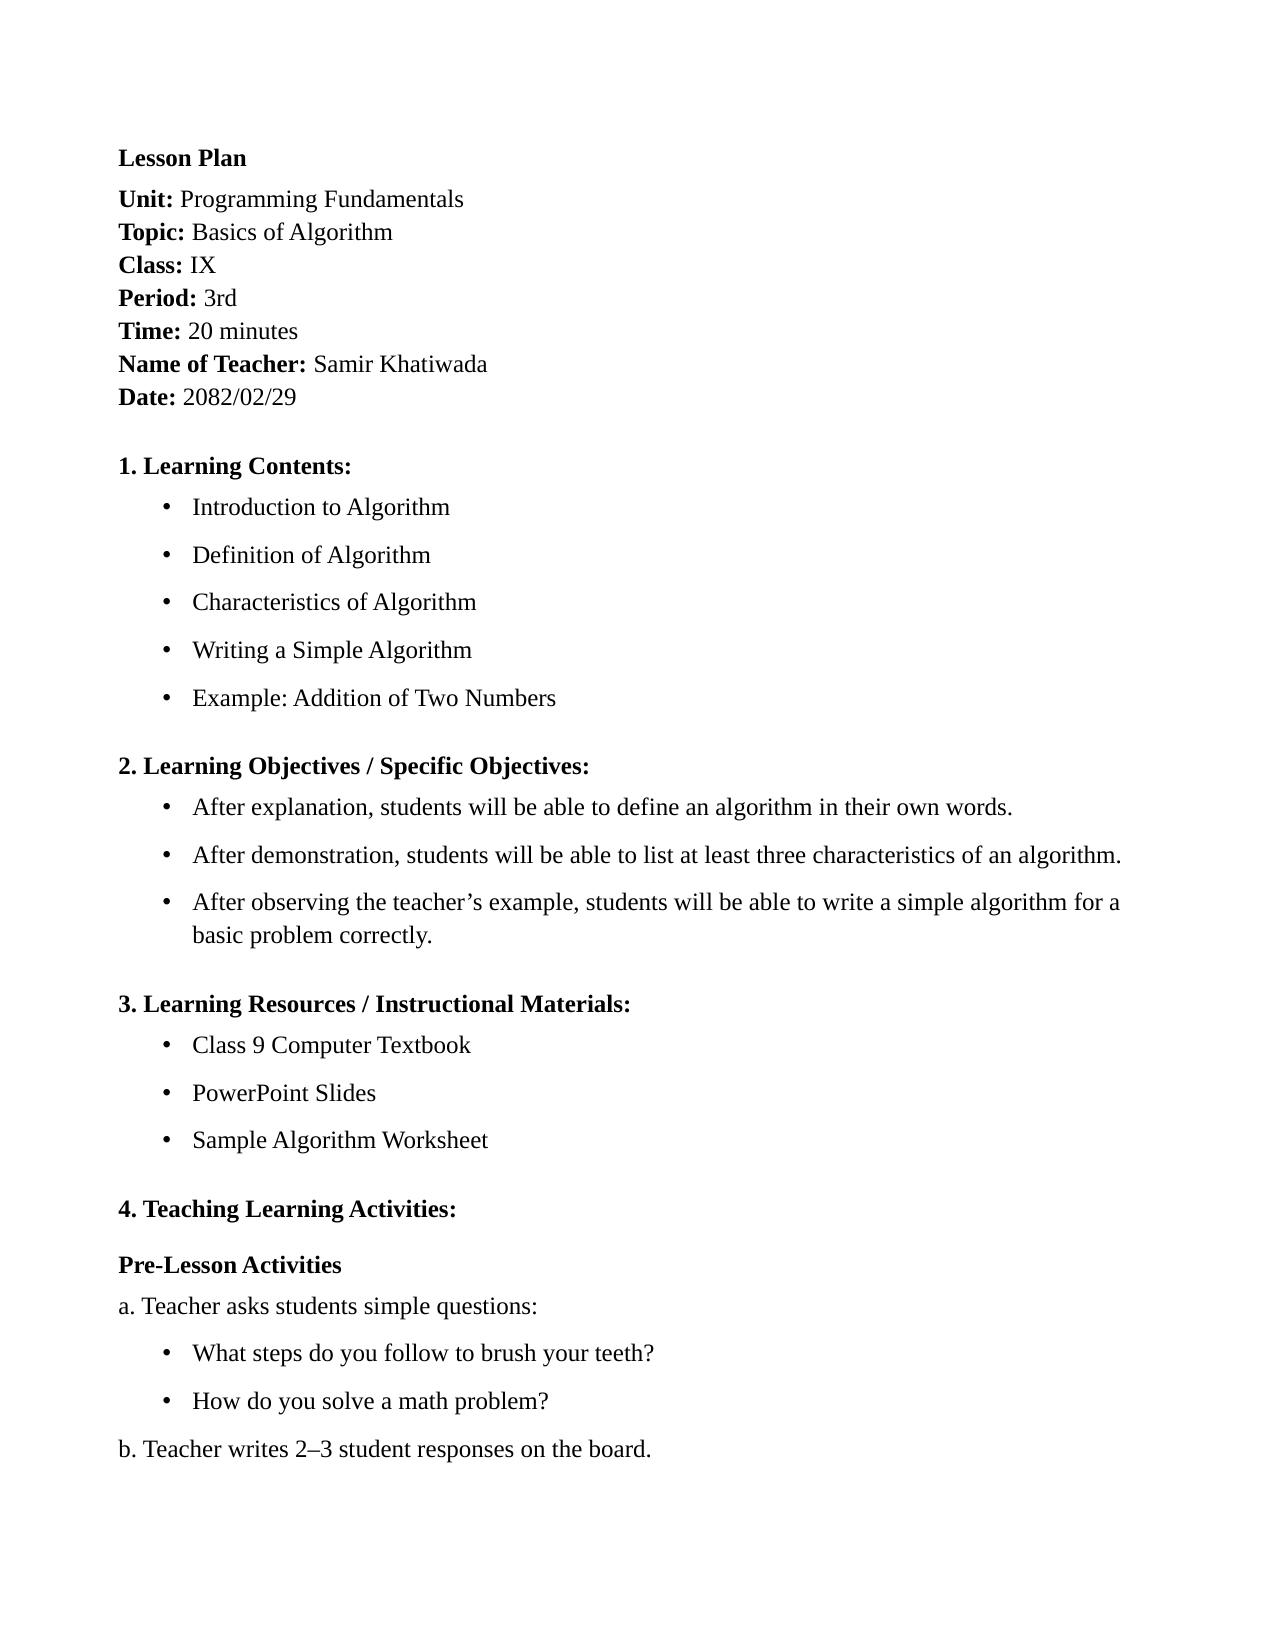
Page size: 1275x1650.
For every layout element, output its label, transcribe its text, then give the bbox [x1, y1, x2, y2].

list PowerPoint Slides [162, 1078, 1157, 1107]
text Unit: Programming Fundamentals Topic: Basics of Algorithm Class: IX Period: 3rd Time: 20 minutes Name of Teacher: Samir Khatiwada Date: 2082/02/29 [118, 184, 1157, 411]
subtitle Pre-Lesson Activities [118, 1250, 1157, 1278]
text a. Teacher asks students simple questions: [118, 1291, 1157, 1320]
list Writing a Simple Algorithm [162, 635, 1157, 664]
list After explanation, students will be able to define an algorithm in their own words. [162, 792, 1157, 821]
subtitle 2. Learning Objectives / Specific Objectives: [118, 751, 1157, 780]
list Characteristics of Algorithm [162, 587, 1157, 616]
subtitle Lesson Plan [118, 143, 1157, 172]
list After observing the teacher’s example, students will be able to write a simple algorithm for a basic problem correctly. [162, 887, 1157, 949]
subtitle 1. Learning Contents: [118, 451, 1157, 480]
list After demonstration, students will be able to list at least three characteristics of an algorithm. [162, 840, 1157, 869]
text b. Teacher writes 2–3 student responses on the board. [118, 1434, 1157, 1462]
subtitle 4. Teaching Learning Activities: [118, 1194, 1157, 1223]
subtitle 3. Learning Resources / Instructional Materials: [118, 989, 1157, 1018]
list Sample Algorithm Worksheet [162, 1125, 1157, 1154]
list Definition of Algorithm [162, 540, 1157, 568]
list What steps do you follow to brush your teeth? [162, 1338, 1157, 1367]
list Class 9 Computer Textbook [162, 1030, 1157, 1059]
list How do you solve a math problem? [162, 1386, 1157, 1415]
list Example: Addition of Two Numbers [162, 683, 1157, 711]
list Introduction to Algorithm [162, 492, 1157, 521]
